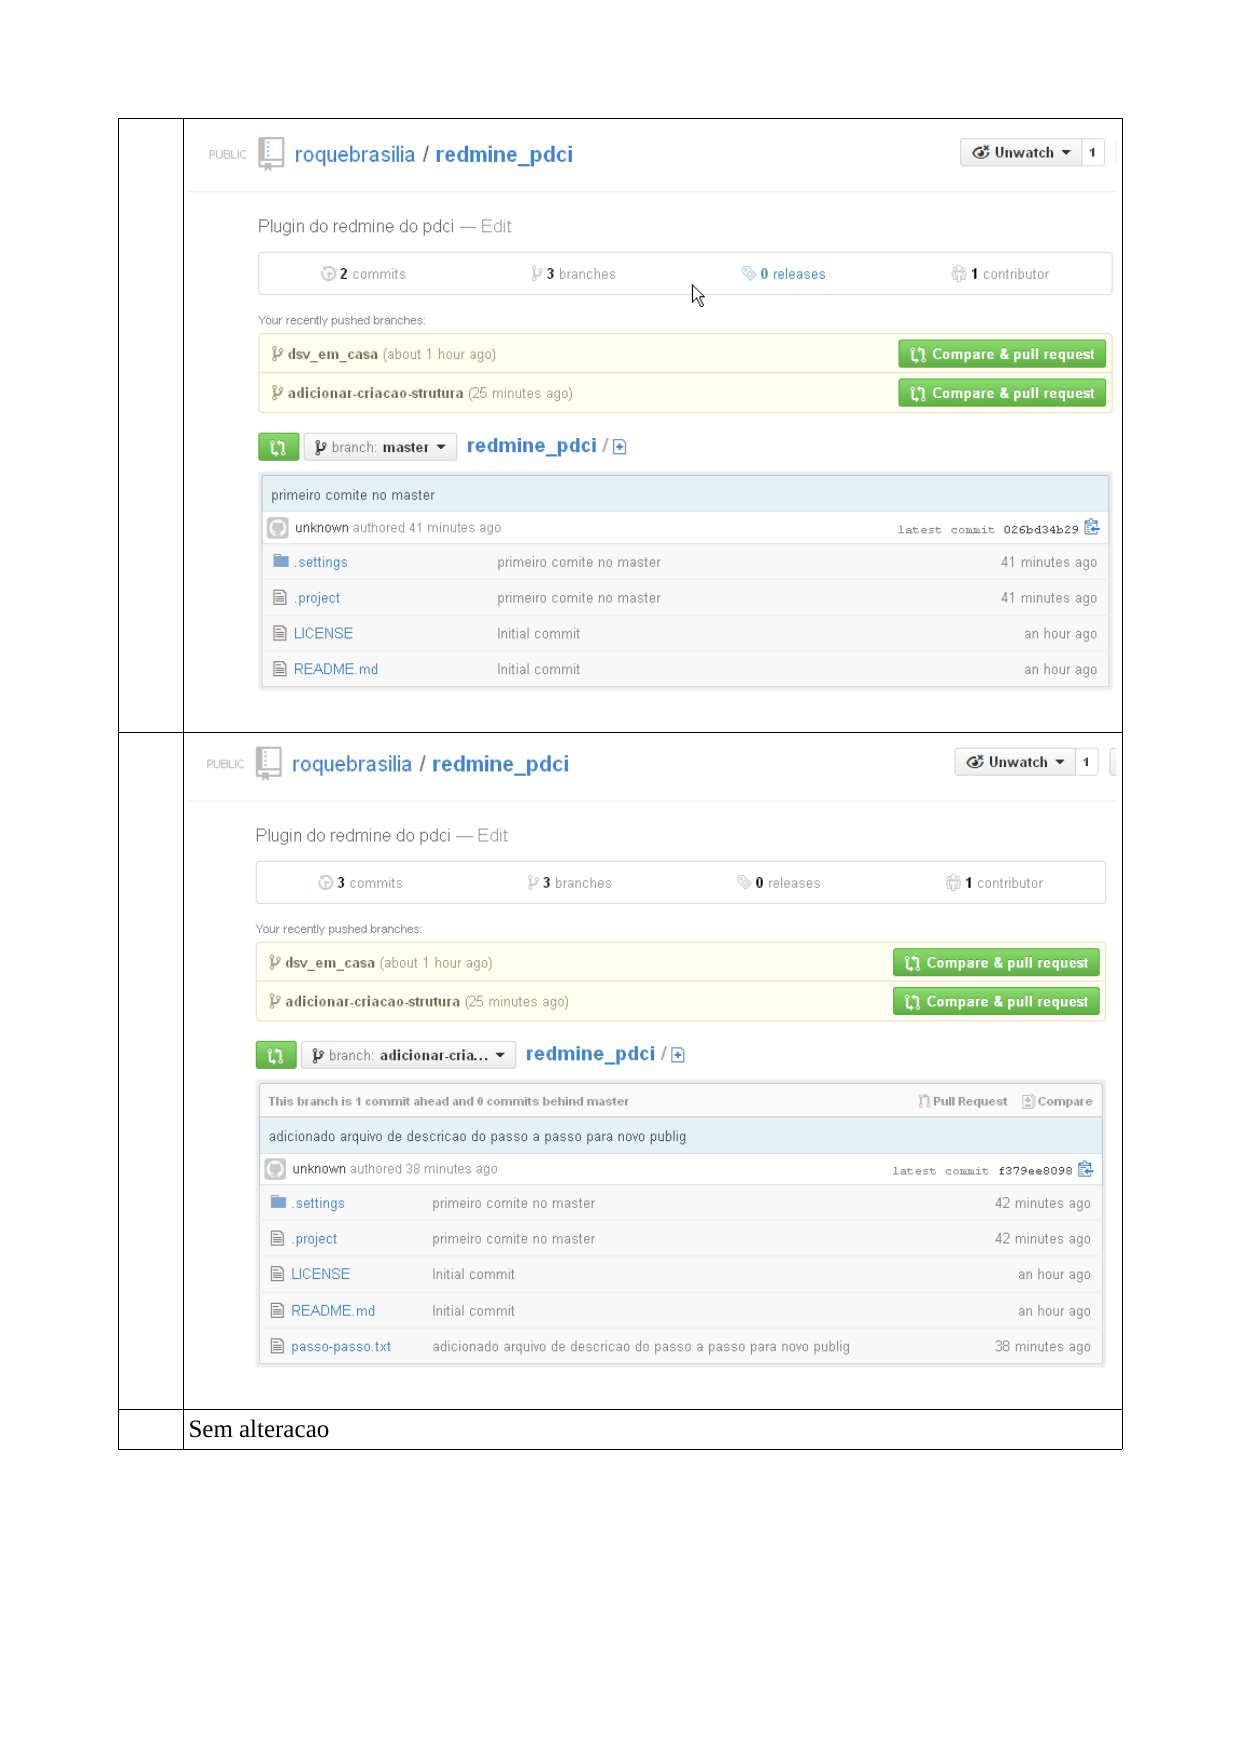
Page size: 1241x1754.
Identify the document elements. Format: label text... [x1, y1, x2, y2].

table_cell [184, 698, 1122, 732]
table_cell [184, 733, 1122, 1409]
picture [188, 123, 1117, 698]
table_cell [184, 119, 1122, 697]
table_cell [119, 733, 183, 1409]
table_cell [119, 119, 183, 732]
table_cell Sem alteracao [184, 1410, 1122, 1449]
picture [188, 737, 1117, 1375]
table_cell [119, 1410, 183, 1449]
